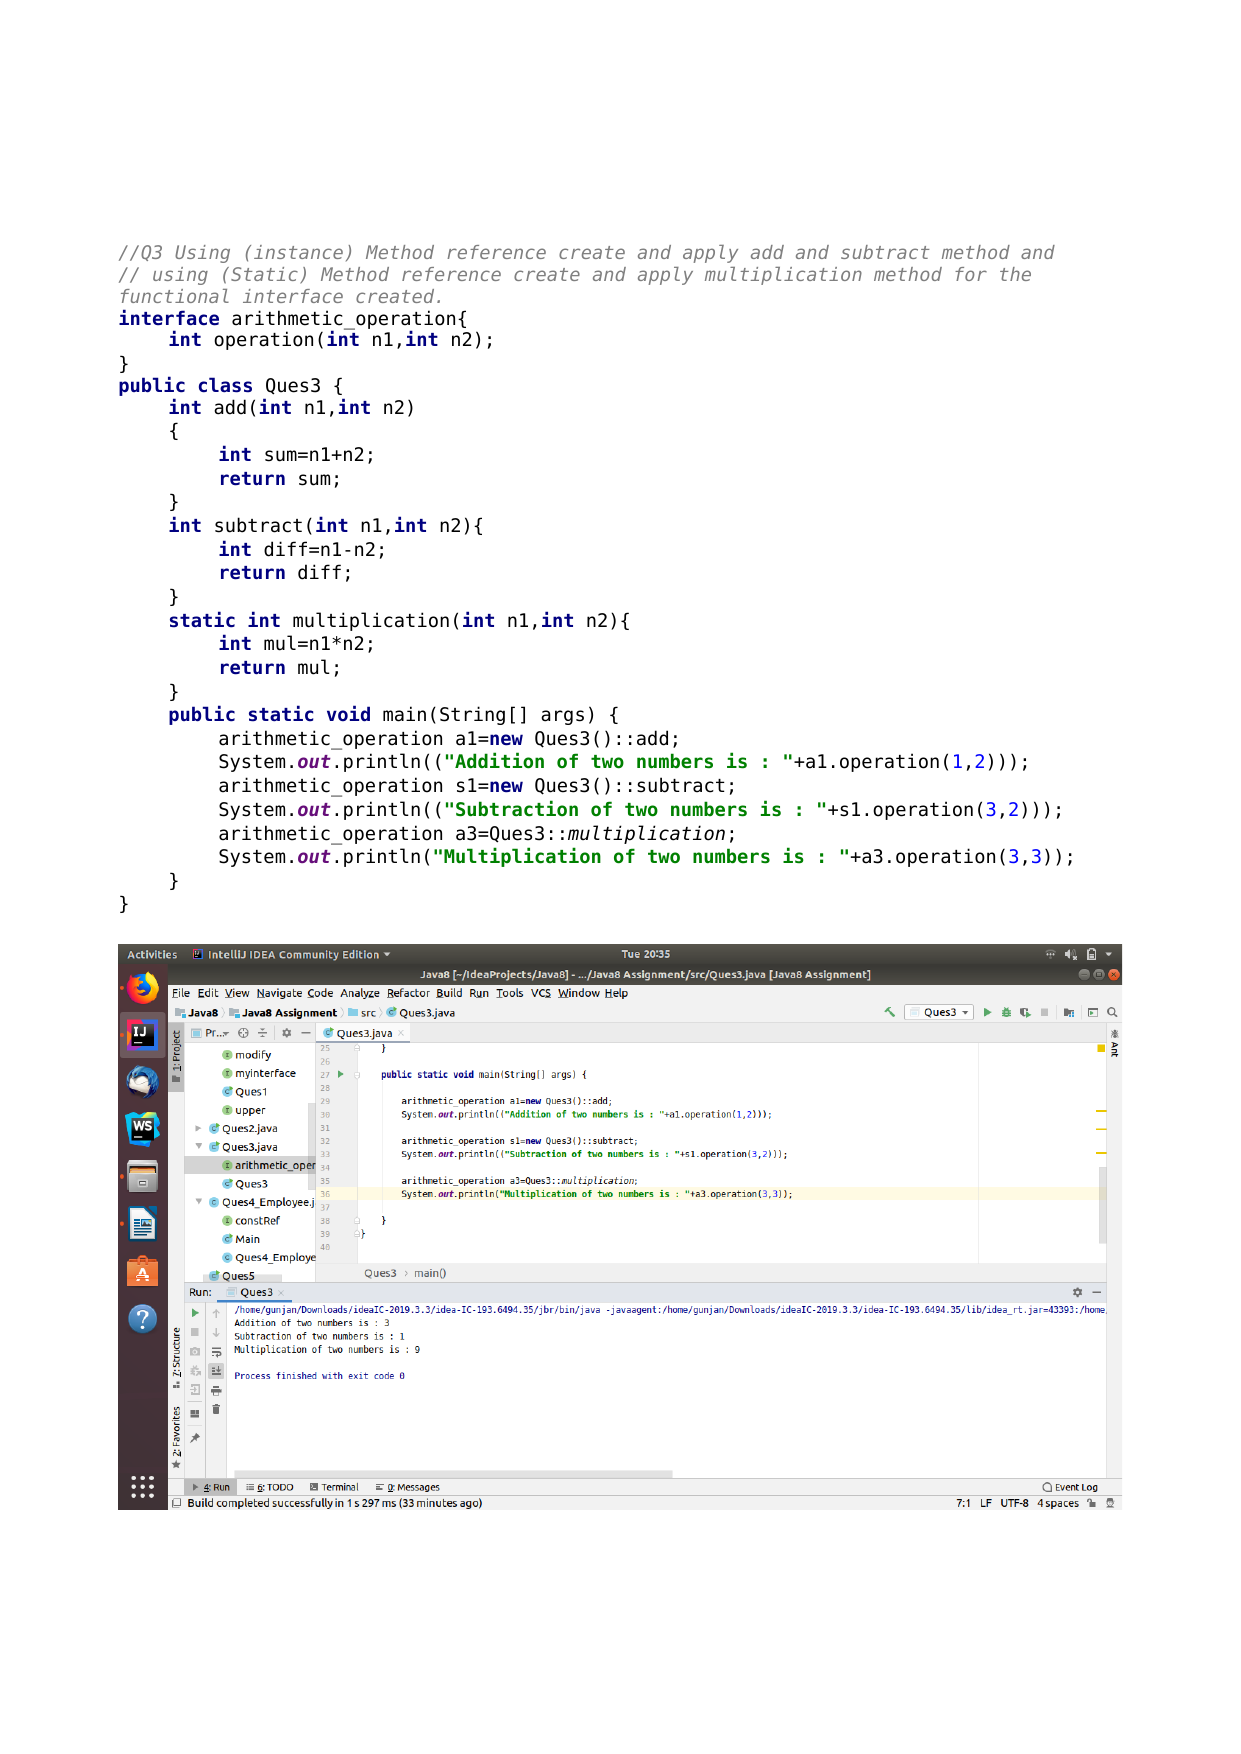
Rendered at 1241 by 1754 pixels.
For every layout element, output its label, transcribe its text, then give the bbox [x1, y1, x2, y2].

text System.out.println(("Subtraction of two numbers is : "+s1.operation(3,2))); [118, 799, 1122, 822]
text int diff=n1-n2; [118, 539, 1122, 562]
text int add(int n1,int n2) [118, 397, 1122, 421]
text return diff; [118, 562, 1122, 586]
text return mul; [118, 657, 1122, 681]
text } [118, 870, 1122, 893]
text interface arithmetic_operation{ [118, 308, 1122, 329]
text public static void main(String[] args) { [118, 704, 1122, 728]
text } [118, 491, 1122, 515]
text static int multiplication(int n1,int n2){ [118, 610, 1122, 633]
text arithmetic_operation a1=new Ques3()::add; [118, 728, 1122, 752]
text return sum; [118, 468, 1122, 491]
text arithmetic_operation s1=new Ques3()::subtract; [118, 775, 1122, 799]
text } [118, 893, 1122, 915]
text int operation(int n1,int n2); [118, 329, 1122, 353]
text //Q3 Using (instance) Method reference create and apply add and subtract method and [118, 242, 1122, 264]
picture [118, 944, 1123, 1510]
text } [118, 586, 1122, 610]
text { [118, 421, 1122, 444]
text arithmetic_operation a3=Ques3::multiplication; [118, 822, 1122, 846]
text System.out.println(("Addition of two numbers is : "+a1.operation(1,2))); [118, 752, 1122, 775]
text // using (Static) Method reference create and apply multiplication method for the functional interface created. [118, 264, 1122, 308]
text int sum=n1+n2; [118, 444, 1122, 468]
text int mul=n1*n2; [118, 633, 1122, 657]
text public class Ques3 { [118, 375, 1122, 397]
text } [118, 353, 1122, 375]
text } [118, 681, 1122, 704]
text System.out.println("Multiplication of two numbers is : "+a3.operation(3,3)); [118, 846, 1122, 870]
text int subtract(int n1,int n2){ [118, 515, 1122, 539]
